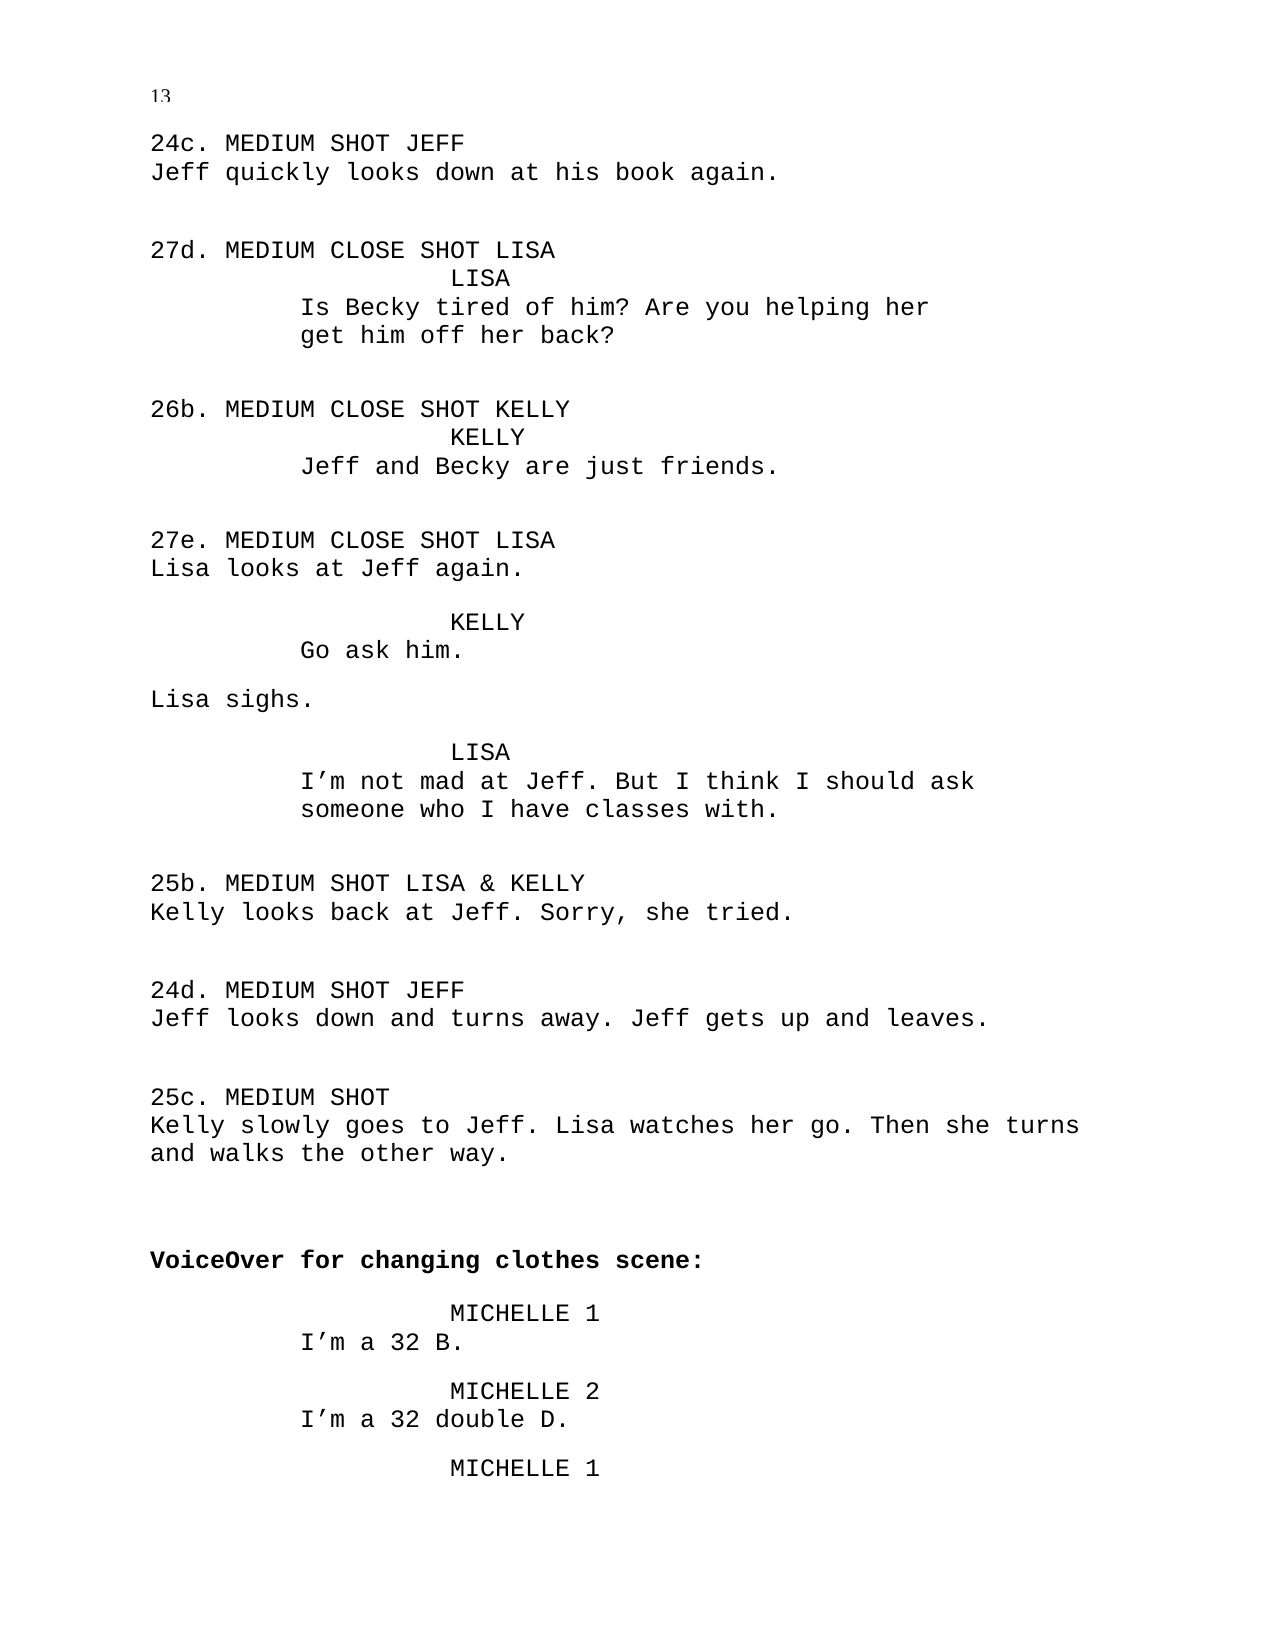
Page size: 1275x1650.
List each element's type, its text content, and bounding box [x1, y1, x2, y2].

text Is Becky tired of him? Are you helping her get him off her back? [300, 294, 975, 351]
subtitle 27d. MEDIUM CLOSE SHOT LISA [150, 237, 1125, 266]
text MICHELLE 1 [150, 1301, 1125, 1329]
subtitle 25c. MEDIUM SHOT [150, 1084, 1125, 1112]
text Go ask him. [300, 637, 975, 666]
subtitle 27e. MEDIUM CLOSE SHOT LISA [150, 527, 1125, 556]
text Kelly slowly goes to Jeff. Lisa watches her go. Then she turns and walks the other way. [150, 1112, 1125, 1169]
text I’m a 32 B. [300, 1329, 975, 1357]
text Lisa looks at Jeff again. [150, 556, 1125, 584]
text I’m a 32 double D. [300, 1407, 975, 1435]
subtitle 26b. MEDIUM CLOSE SHOT KELLY [150, 397, 1125, 425]
subtitle 24d. MEDIUM SHOT JEFF [150, 977, 1125, 1006]
text Jeff looks down and turns away. Jeff gets up and leaves. [150, 1006, 1125, 1034]
text KELLY [150, 609, 1125, 637]
text VoiceOver for changing clothes scene: [150, 1247, 1125, 1276]
text LISA [150, 266, 1125, 294]
text MICHELLE 2 [150, 1378, 1125, 1407]
text I’m not mad at Jeff. But I think I should ask someone who I have classes with. [300, 768, 975, 825]
text Jeff and Becky are just friends. [300, 453, 975, 482]
text LISA [150, 740, 1125, 768]
text Lisa sighs. [150, 687, 1125, 715]
text MICHELLE 1 [150, 1456, 1125, 1484]
subtitle 25b. MEDIUM SHOT LISA & KELLY [150, 871, 1125, 899]
text Kelly looks back at Jeff. Sorry, she tried. [150, 899, 1125, 927]
text KELLY [150, 425, 1125, 453]
text Jeff quickly looks down at his book again. [150, 159, 1125, 187]
subtitle 24c. MEDIUM SHOT JEFF [150, 131, 1125, 159]
